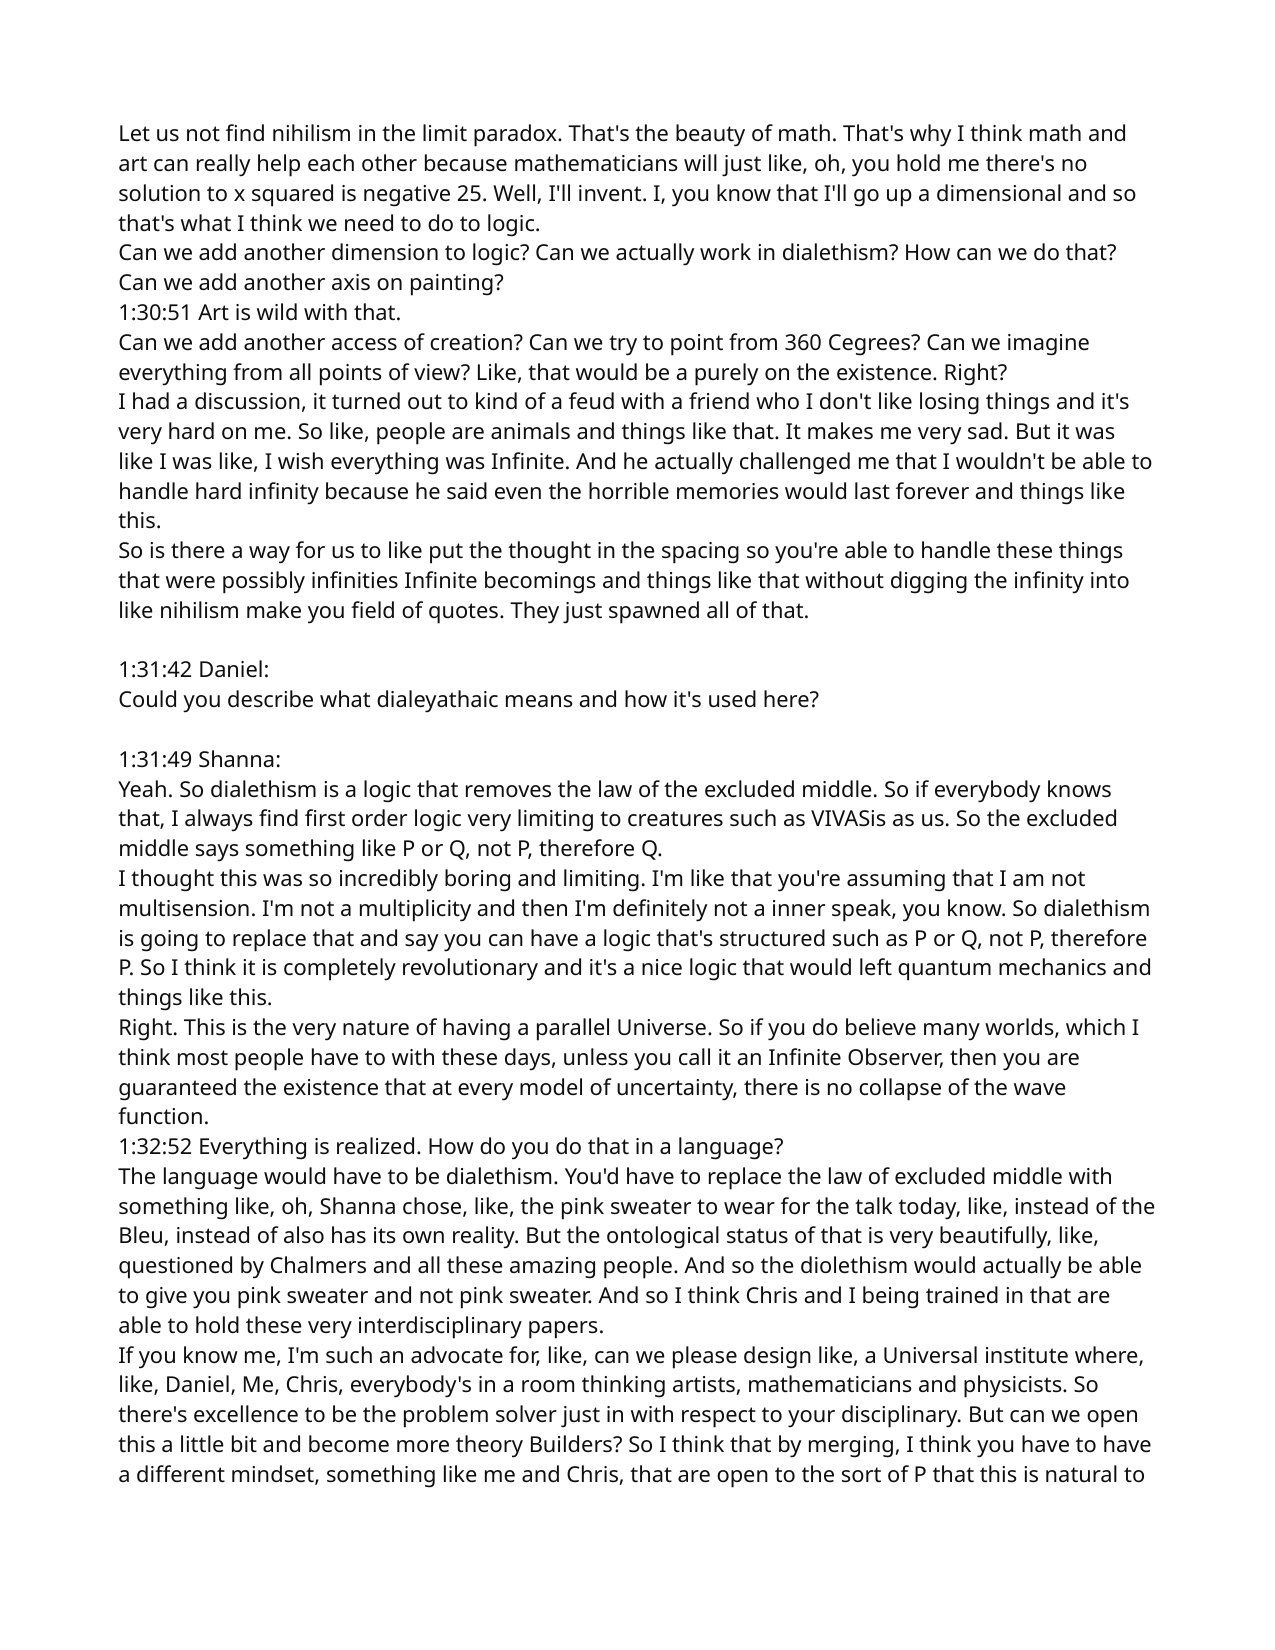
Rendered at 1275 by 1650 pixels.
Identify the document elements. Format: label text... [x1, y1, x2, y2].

text If you know me, I'm such an advocate for, like, can we please design like, a Universal institute where, like, Daniel, Me, Chris, everybody's in a room thinking artists, mathematicians and physicists. So there's excellence to be the problem solver just in with respect to your disciplinary. But can we open this a little bit and become more theory Builders? So I think that by merging, I think you have to have a different mindset, something like me and Chris, that are open to the sort of P that this is natural to [118, 1339, 1157, 1488]
text Right. This is the very nature of having a parallel Universe. So if you do believe many worlds, which I think most people have to with these days, unless you call it an Infinite Observer, then you are guaranteed the existence that at every model of uncertainty, there is no collapse of the wave function. [118, 1012, 1157, 1131]
text Yeah. So dialethism is a logic that removes the law of the excluded middle. So if everybody knows that, I always find first order logic very limiting to creatures such as VIVASis as us. So the excluded middle says something like P or Q, not P, therefore Q. [118, 773, 1157, 863]
text Let us not find nihilism in the limit paradox. That's the beauty of math. That's why I think math and art can really help each other because mathematicians will just like, oh, you hold me there's no solution to x squared is negative 25. Well, I'll invent. I, you know that I'll go up a dimensional and so that's what I think we need to do to logic. [118, 118, 1157, 237]
text 1:30:51 Art is wild with that. [118, 297, 1157, 327]
text Can we add another dimension to logic? Can we actually work in dialethism? How can we do that? Can we add another axis on painting? [118, 237, 1157, 297]
text I had a discussion, it turned out to kind of a feud with a friend who I don't like losing things and it's very hard on me. So like, people are animals and things like that. It makes me very sad. But it was like I was like, I wish everything was Infinite. And he actually challenged me that I wouldn't be able to handle hard infinity because he said even the horrible memories would last forever and things like this. [118, 386, 1157, 535]
text 1:31:49 Shanna: [118, 744, 1157, 773]
text 1:31:42 Daniel: [118, 654, 1157, 684]
text The language would have to be dialethism. You'd have to replace the law of excluded middle with something like, oh, Shanna chose, like, the pink sweater to wear for the talk today, like, instead of the Bleu, instead of also has its own reality. But the ontological status of that is very beautifully, like, questioned by Chalmers and all these amazing people. And so the diolethism would actually be able to give you pink sweater and not pink sweater. And so I think Chris and I being trained in that are able to hold these very interdisciplinary papers. [118, 1161, 1157, 1339]
text 1:32:52 Everything is realized. How do you do that in a language? [118, 1131, 1157, 1161]
text Can we add another access of creation? Can we try to point from 360 Cegrees? Can we imagine everything from all points of view? Like, that would be a purely on the existence. Right? [118, 327, 1157, 386]
text Could you describe what dialeyathaic means and how it's used here? [118, 684, 1157, 714]
text I thought this was so incredibly boring and limiting. I'm like that you're assuming that I am not multisension. I'm not a multiplicity and then I'm definitely not a inner speak, you know. So dialethism is going to replace that and say you can have a logic that's structured such as P or Q, not P, therefore P. So I think it is completely revolutionary and it's a nice logic that would left quantum mechanics and things like this. [118, 863, 1157, 1012]
text So is there a way for us to like put the thought in the spacing so you're able to handle these things that were possibly infinities Infinite becomings and things like that without digging the infinity into like nihilism make you field of quotes. They just spawned all of that. [118, 535, 1157, 624]
